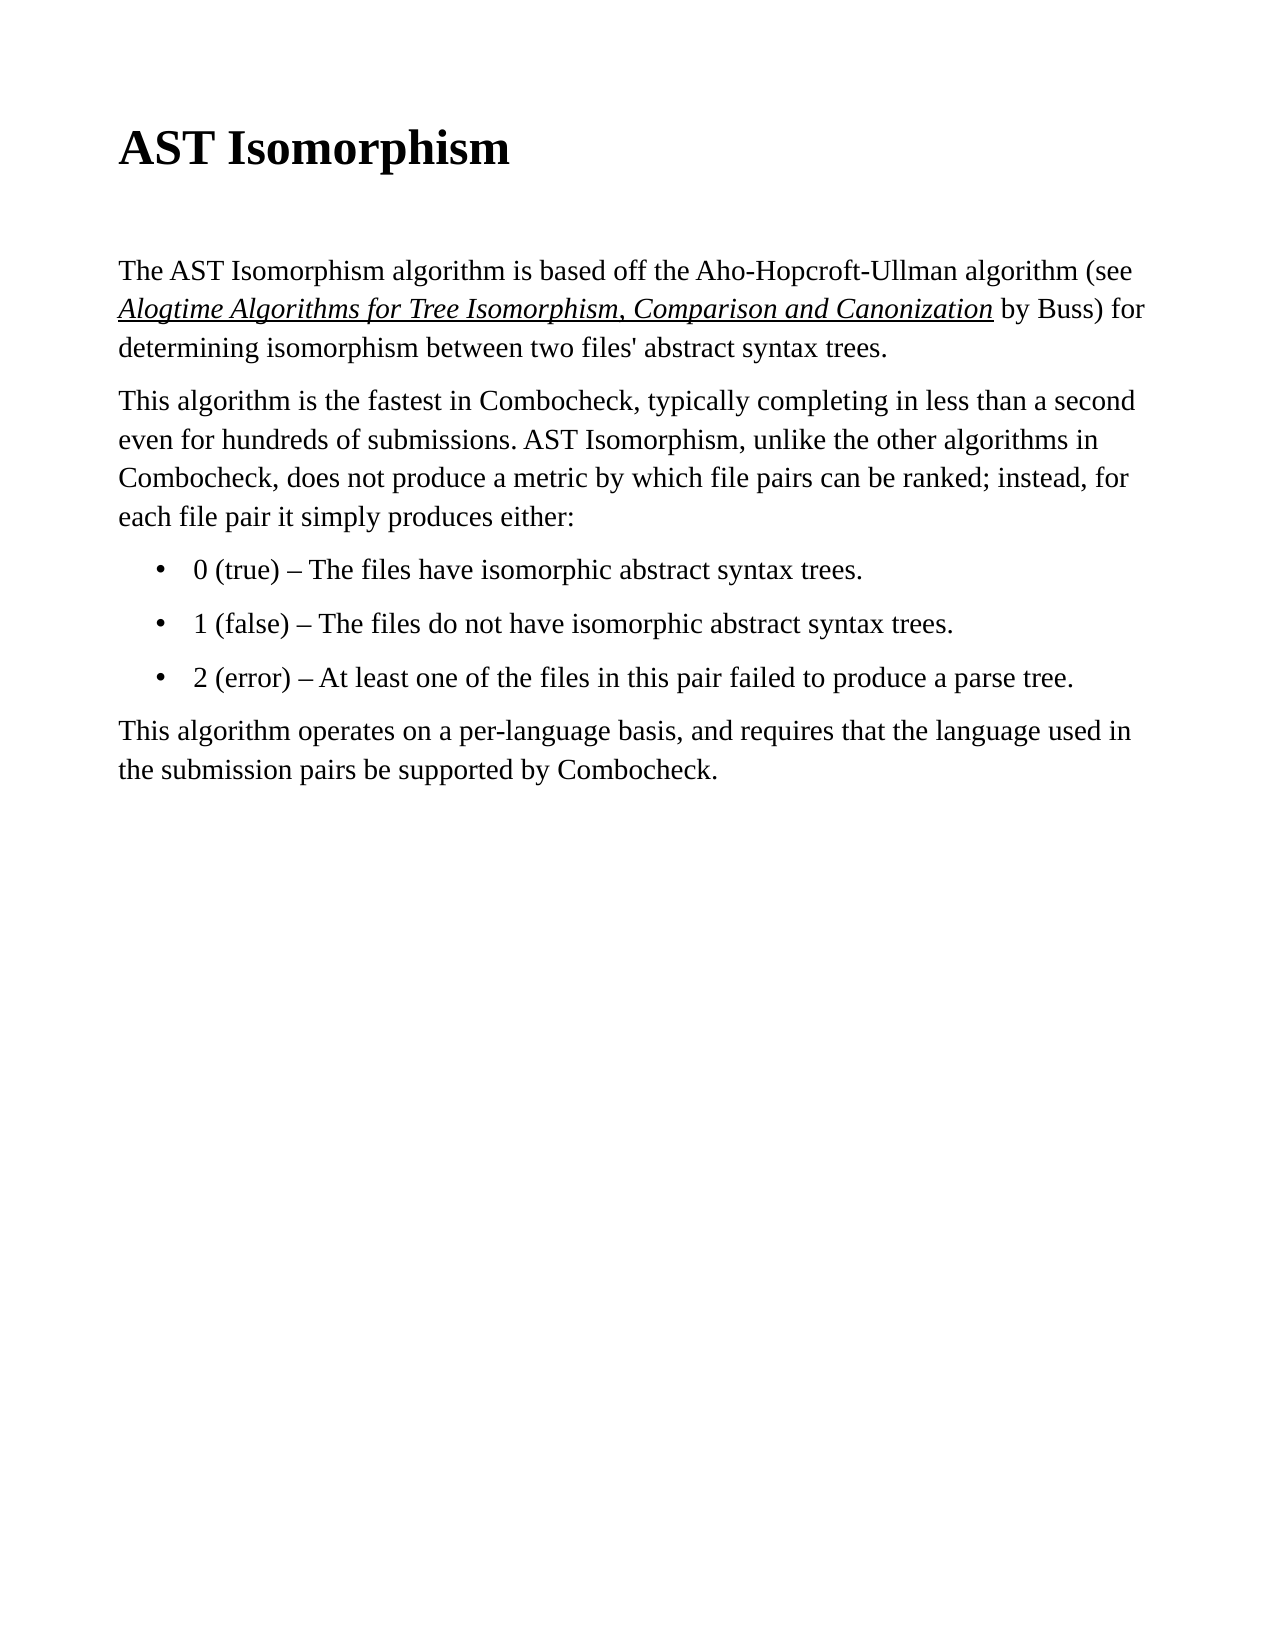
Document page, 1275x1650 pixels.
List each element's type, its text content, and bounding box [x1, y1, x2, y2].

text The AST Isomorphism algorithm is based off the Aho-Hopcroft-Ullman algorithm (see Alogtime Algorithms for Tree Isomorphism, Comparison and Canonization by Buss) for determining isomorphism between two files' abstract syntax trees. [118, 253, 1157, 363]
list 1 (false) – The files do not have isomorphic abstract syntax trees. [156, 606, 1157, 640]
text This algorithm operates on a per-language basis, and requires that the language used in the submission pairs be supported by Combocheck. [118, 713, 1157, 786]
list 0 (true) – The files have isomorphic abstract syntax trees. [156, 552, 1157, 586]
text AST Isomorphism [118, 118, 1157, 176]
text This algorithm is the fastest in Combocheck, typically completing in less than a second even for hundreds of submissions. AST Isomorphism, unlike the other algorithms in Combocheck, does not produce a metric by which file pairs can be ranked; instead, for each file pair it simply produces either: [118, 383, 1157, 532]
list 2 (error) – At least one of the files in this pair failed to produce a parse tree. [156, 660, 1157, 693]
